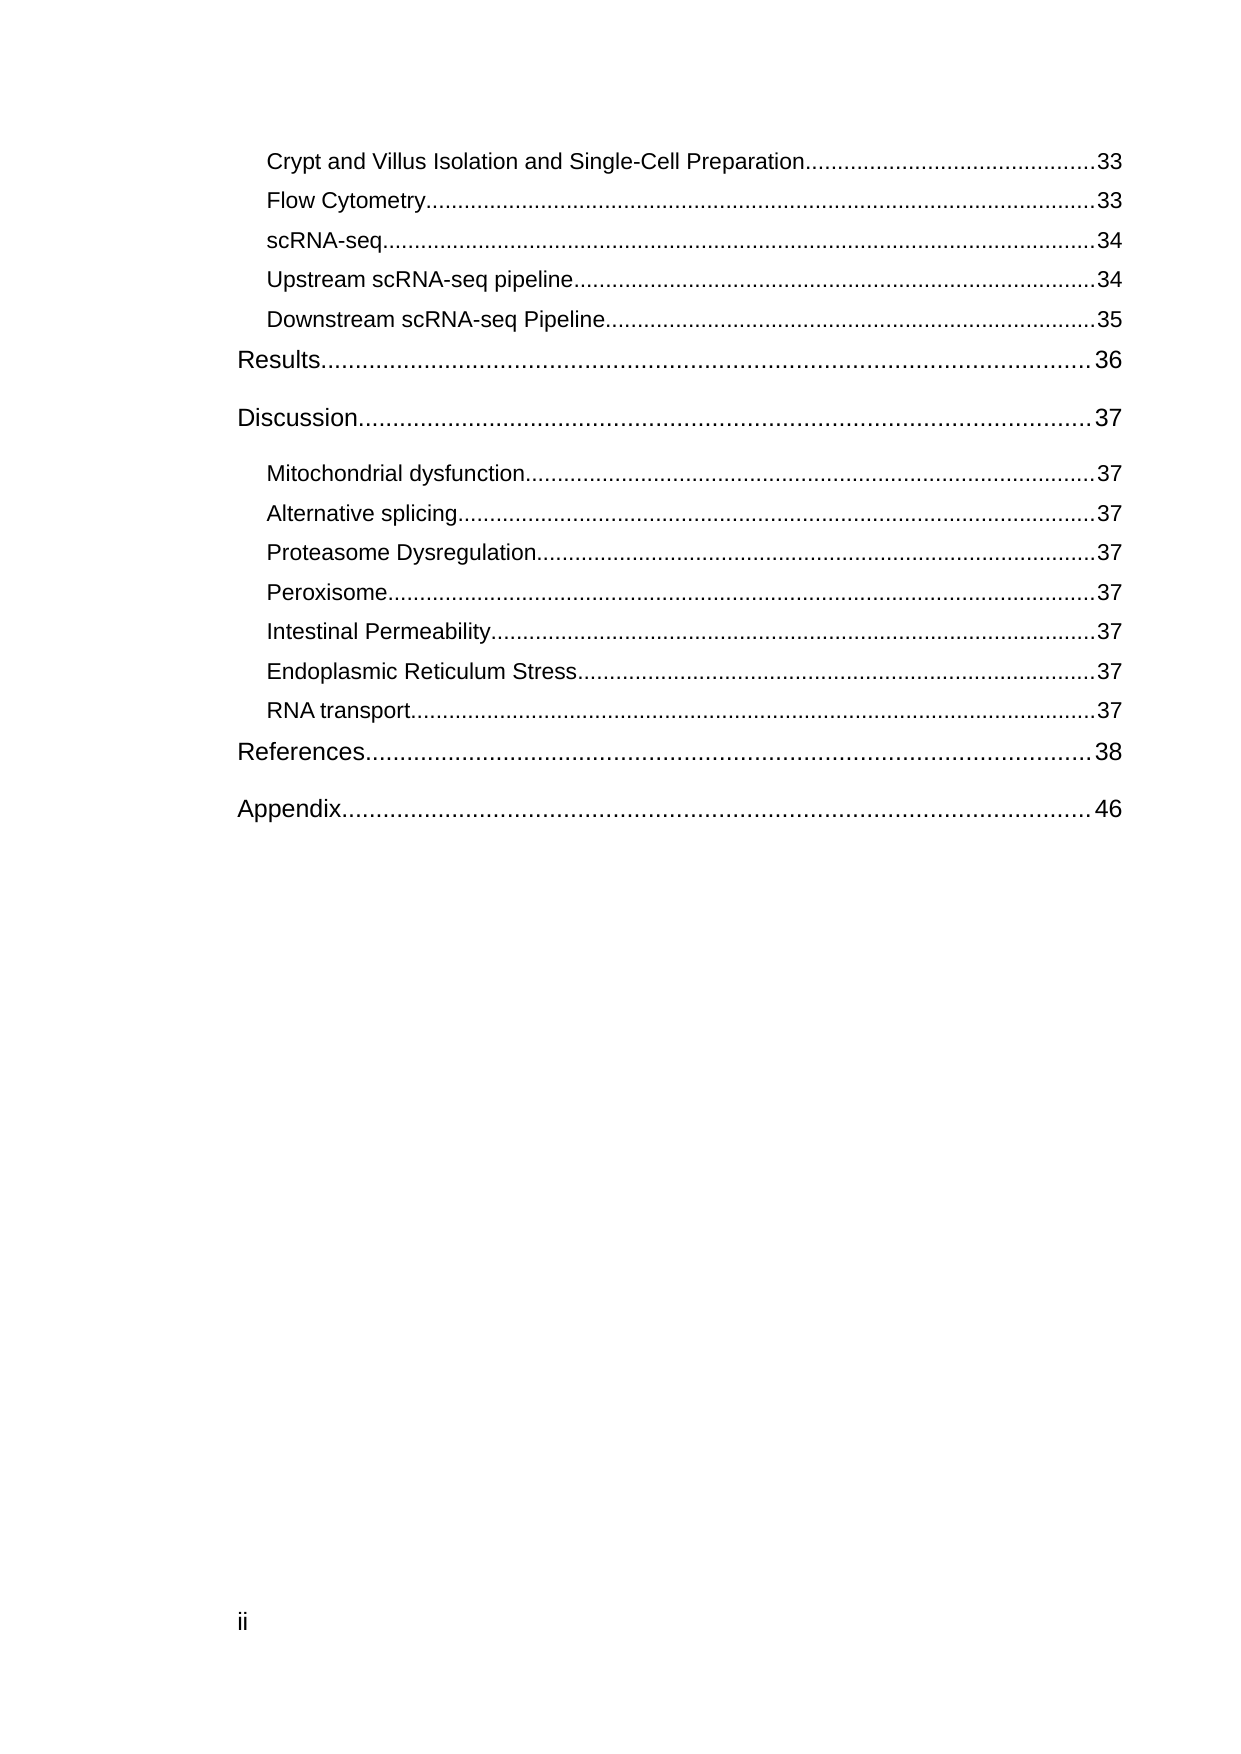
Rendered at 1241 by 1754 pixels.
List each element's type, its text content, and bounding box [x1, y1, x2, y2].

text RNA transport 37 [266, 697, 1122, 724]
text Proteasome Dysregulation 37 [266, 539, 1122, 566]
text Appendix 46 [237, 794, 1122, 823]
text Flow Cytometry 33 [266, 187, 1122, 213]
text Intestinal Permeability 37 [266, 618, 1122, 645]
text Discussion 37 [237, 403, 1122, 431]
text References 38 [237, 737, 1122, 766]
text Endoplasmic Reticulum Stress 37 [266, 658, 1122, 684]
text scRNA-seq 34 [266, 227, 1122, 253]
text Mitochondrial dysfunction 37 [266, 460, 1122, 487]
text Downstream scRNA-seq Pipeline 35 [266, 306, 1122, 332]
text Upstream scRNA-seq pipeline 34 [266, 266, 1122, 292]
text Alternative splicing 37 [266, 500, 1122, 526]
text Crypt and Villus Isolation and Single-Cell Preparation 33 [266, 148, 1122, 174]
text Results 36 [237, 345, 1122, 374]
text Peroxisome 37 [266, 579, 1122, 605]
